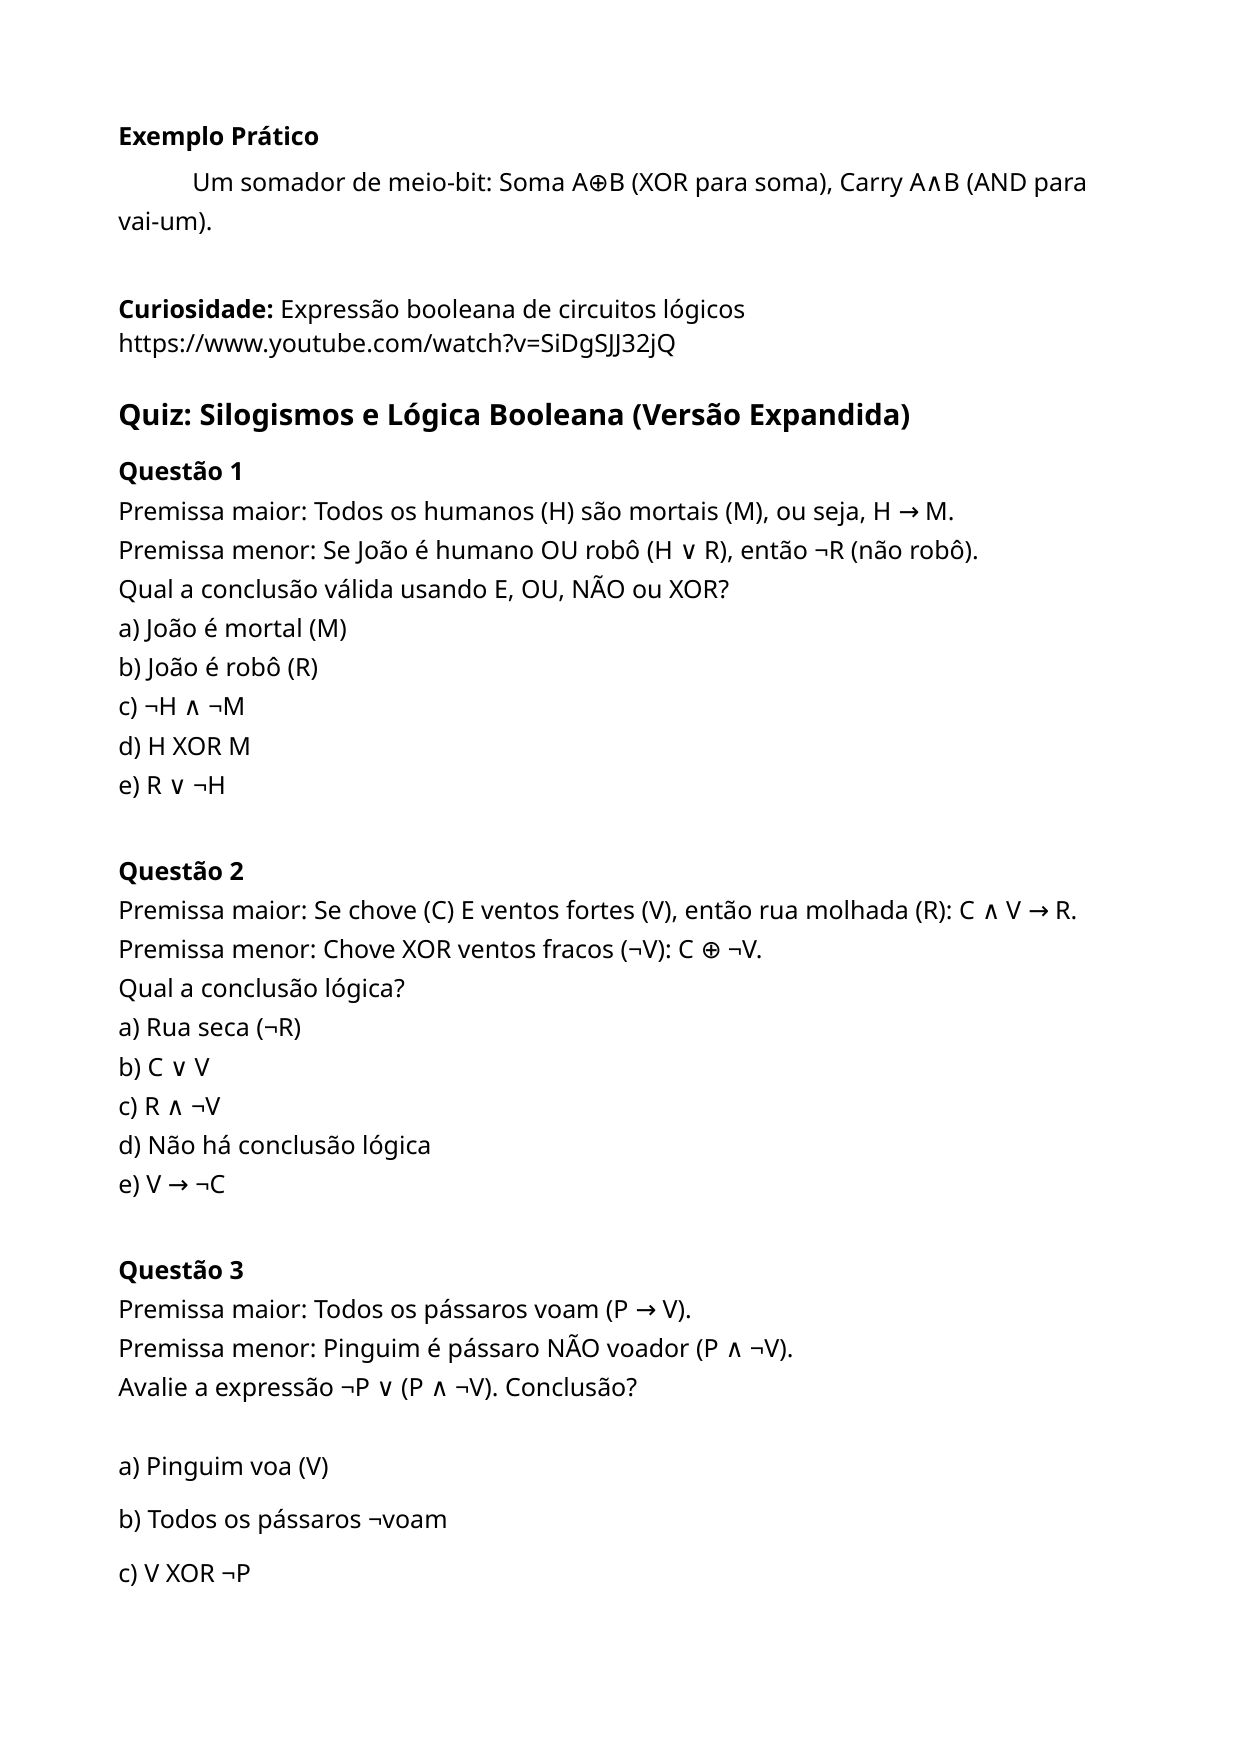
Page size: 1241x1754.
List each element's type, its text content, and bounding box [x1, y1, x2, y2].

text b) Todos os pássaros ¬voam [118, 1502, 1122, 1536]
text Questão 1 Premissa maior: Todos os humanos (H) são mortais (M), ou seja, H → M. Premissa menor: Se João é humano OU robô (H ∨ R), então ¬R (não robô). Qual a conclusão válida usando E, OU, NÃO ou XOR? a) João é mortal (M) b) João é robô (R) c) ¬H ∧ ¬M d) H XOR M e) R ∨ ¬H [118, 454, 1122, 834]
subtitle Exemplo Prático [118, 118, 1122, 152]
text Questão 2 Premissa maior: Se chove (C) E ventos fortes (V), então rua molhada (R): C ∧ V → R. Premissa menor: Chove XOR ventos fracos (¬V): C ⊕ ¬V. Qual a conclusão lógica? a) Rua seca (¬R) b) C ∨ V c) R ∧ ¬V d) Não há conclusão lógica e) V → ¬C [118, 853, 1122, 1234]
text Um somador de meio-bit: Soma A⊕B (XOR para soma), Carry A∧B (AND para vai-um). [118, 165, 1122, 238]
text Questão 3 Premissa maior: Todos os pássaros voam (P → V). Premissa menor: Pinguim é pássaro NÃO voador (P ∧ ¬V). Avalie a expressão ¬P ∨ (P ∧ ¬V). Conclusão? a) Pinguim voa (V) [118, 1253, 1122, 1482]
text c) V XOR ¬P [118, 1556, 1122, 1590]
text https://www.youtube.com/watch?v=SiDgSJJ32jQ [118, 326, 1122, 360]
text Curiosidade: Expressão booleana de circuitos lógicos [118, 292, 1122, 326]
text Quiz: Silogismos e Lógica Booleana (Versão Expandida) [118, 394, 1122, 433]
